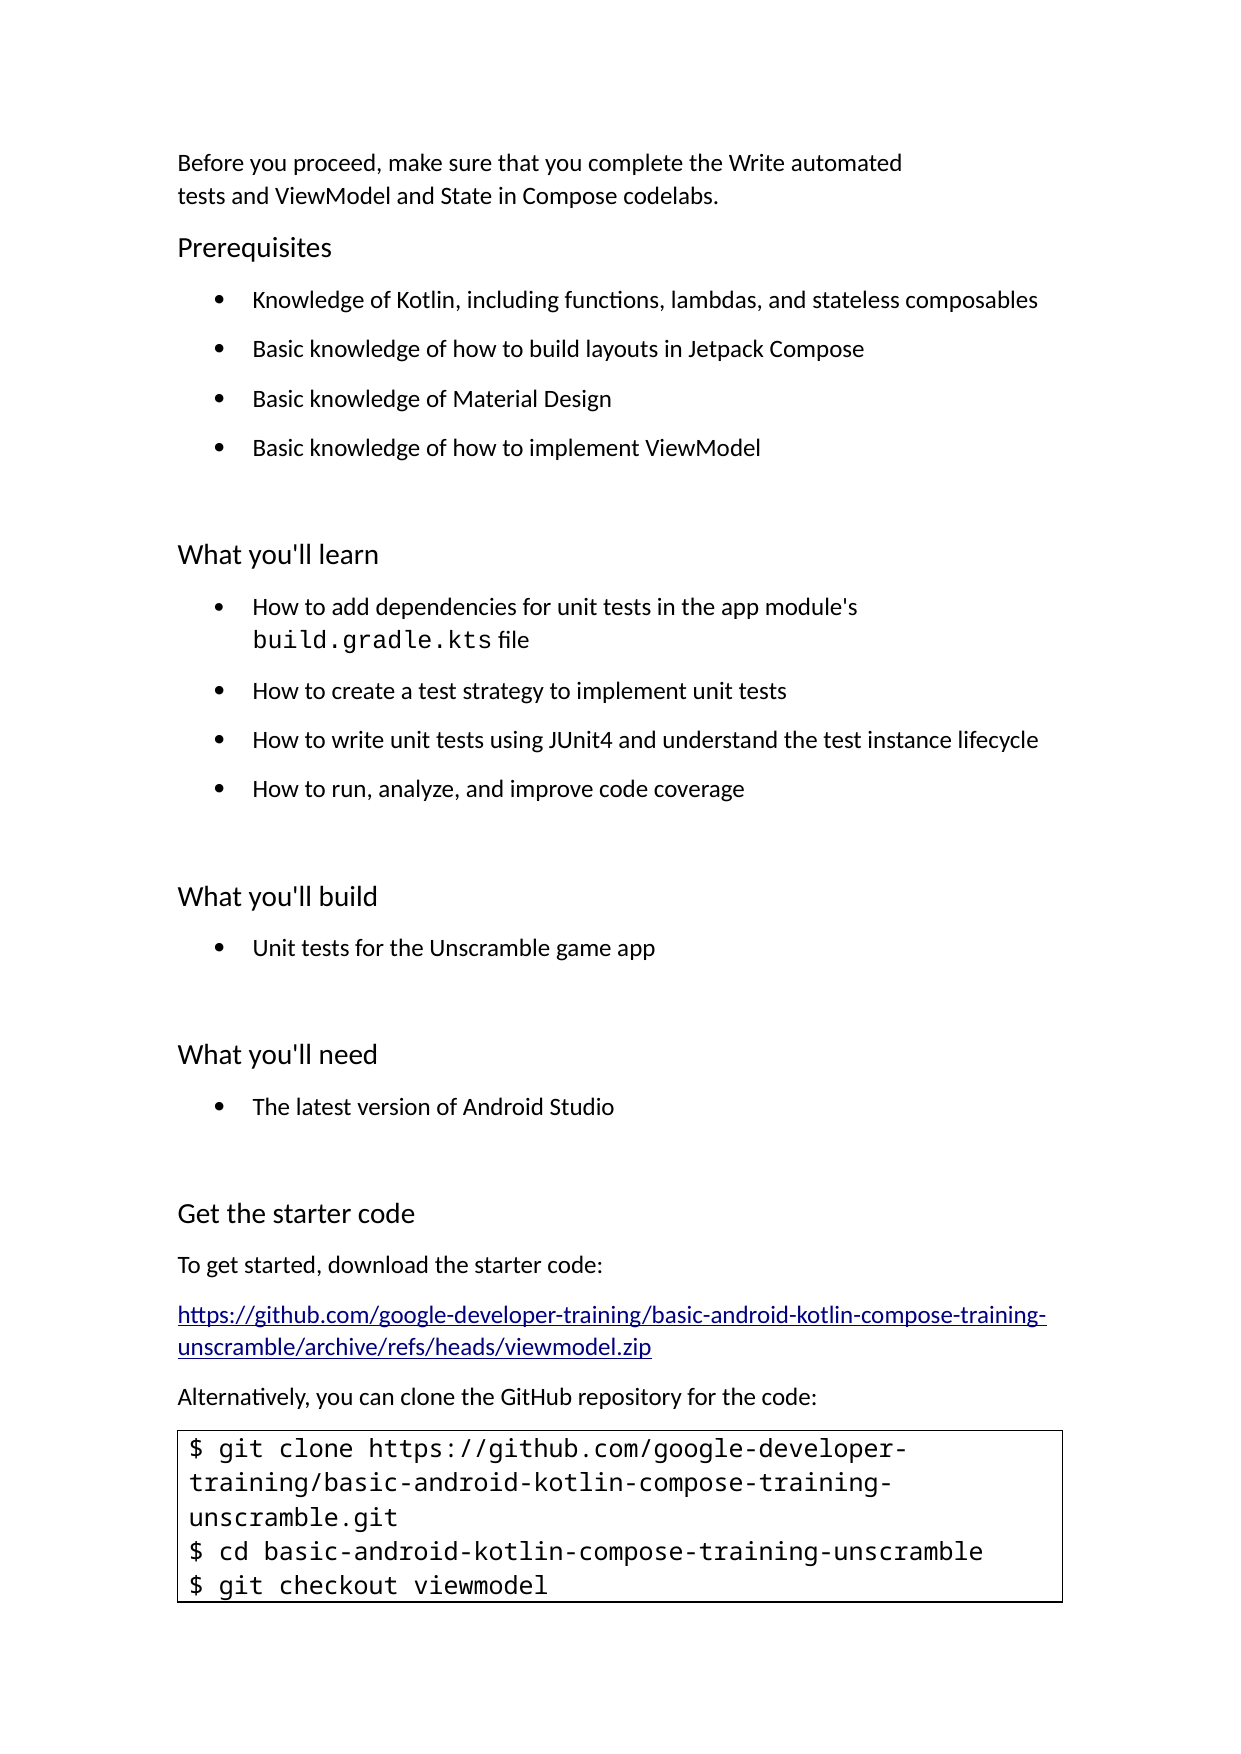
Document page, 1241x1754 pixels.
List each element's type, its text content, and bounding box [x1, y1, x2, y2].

list How to run, analyze, and improve code coverage [215, 774, 1063, 804]
text Prerequisites [177, 229, 1063, 265]
text Alternatively, you can clone the GitHub repository for the code: [177, 1381, 1063, 1411]
list How to write unit tests using JUnit4 and understand the test instance lifecycle [215, 724, 1063, 755]
list Basic knowledge of how to build layouts in Jetpack Compose [215, 333, 1063, 364]
text What you'll need [177, 1036, 1063, 1072]
list Knowledge of Kotlin, including functions, lambdas, and stateless composables [215, 284, 1063, 315]
text What you'll build [177, 878, 1063, 913]
list How to create a test strategy to implement unit tests [215, 675, 1063, 706]
text Before you proceed, make sure that you complete the Write automated tests and ViewModel and State in Compose codelabs. [177, 148, 1063, 211]
list Basic knowledge of how to implement ViewModel [215, 432, 1063, 462]
text Get the starter code [177, 1195, 1063, 1231]
text https://github.com/google-developer-training/basic-android-kotlin-compose-training-unscramble/archive/refs/heads/viewmodel.zip [177, 1299, 1063, 1362]
list The latest version of Android Studio [215, 1091, 1063, 1121]
list How to add dependencies for unit tests in the app module's build.gradle.kts file [215, 591, 1063, 656]
table_header $ git clone https://github.com/google-developer-training/basic-android-kotlin-compose-training-unscramble.git $ cd basic-android-kotlin-compose-training-unscramble $ git checkout viewmodel [178, 1431, 1062, 1601]
list Basic knowledge of Material Design [215, 383, 1063, 413]
list Unit tests for the Unscramble game app [215, 932, 1063, 963]
text What you'll learn [177, 536, 1063, 572]
text To get started, download the starter code: [177, 1249, 1063, 1280]
